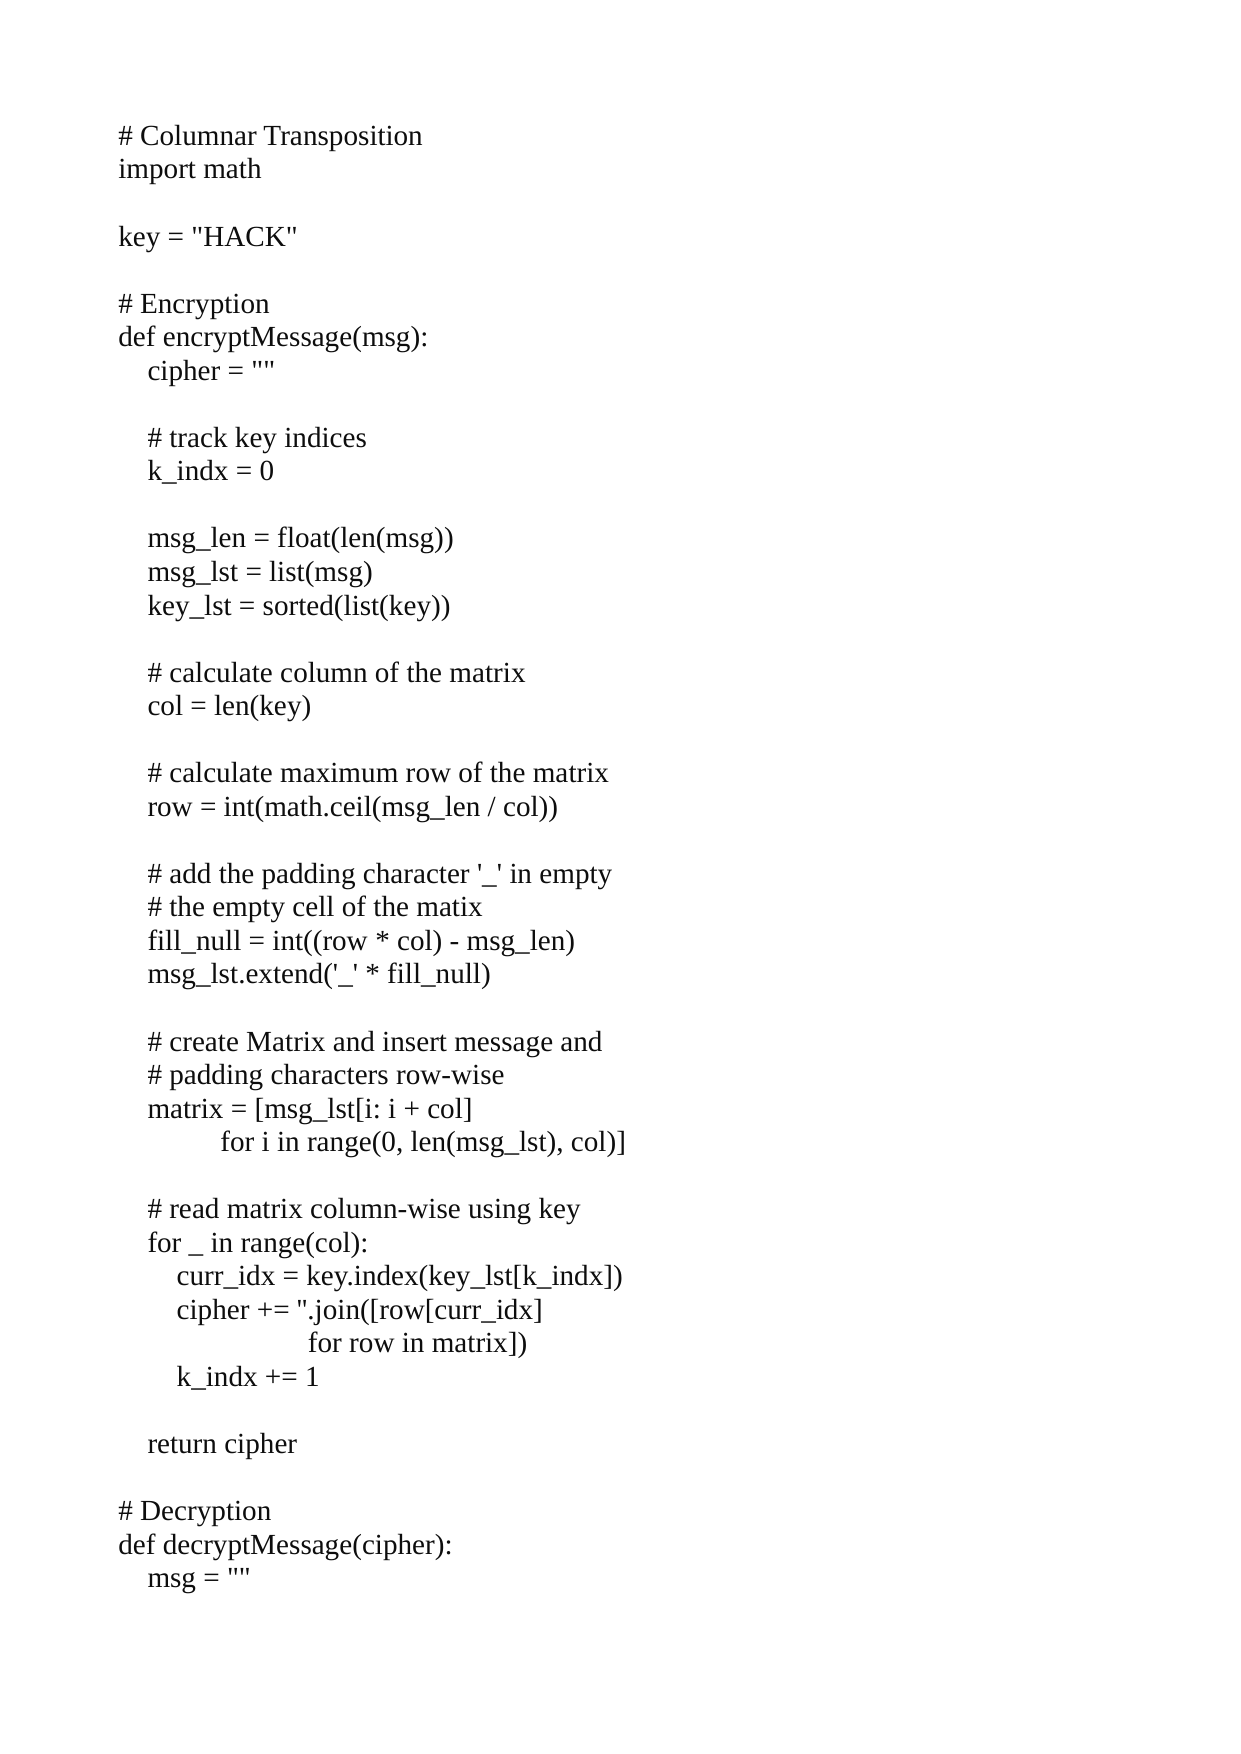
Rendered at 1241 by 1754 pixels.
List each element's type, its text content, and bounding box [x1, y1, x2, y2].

text # the empty cell of the matix [118, 889, 1122, 923]
text cipher += ''.join([row[curr_idx] [118, 1292, 1122, 1326]
text # Decryption [118, 1493, 1122, 1527]
text # read matrix column-wise using key [118, 1191, 1122, 1225]
text row = int(math.ceil(msg_len / col)) [118, 789, 1122, 822]
text k_indx += 1 [118, 1359, 1122, 1393]
text # create Matrix and insert message and [118, 1024, 1122, 1057]
text # Columnar Transposition [118, 118, 1122, 152]
text k_indx = 0 [118, 453, 1122, 487]
text msg_len = float(len(msg)) [118, 521, 1122, 554]
text for i in range(0, len(msg_lst), col)] [118, 1124, 1122, 1158]
text return cipher [118, 1426, 1122, 1460]
text # track key indices [118, 420, 1122, 453]
text def encryptMessage(msg): [118, 319, 1122, 353]
text curr_idx = key.index(key_lst[k_indx]) [118, 1258, 1122, 1292]
text msg = "" [118, 1560, 1122, 1594]
text # add the padding character '_' in empty [118, 856, 1122, 889]
text # calculate column of the matrix [118, 655, 1122, 688]
text for row in matrix]) [118, 1326, 1122, 1359]
text col = len(key) [118, 688, 1122, 722]
text # padding characters row-wise [118, 1057, 1122, 1091]
text msg_lst = list(msg) [118, 554, 1122, 588]
text # Encryption [118, 286, 1122, 319]
text msg_lst.extend('_' * fill_null) [118, 957, 1122, 990]
text import math [118, 152, 1122, 185]
text cipher = "" [118, 353, 1122, 386]
text matrix = [msg_lst[i: i + col] [118, 1091, 1122, 1124]
text key = "HACK" [118, 219, 1122, 252]
text for _ in range(col): [118, 1225, 1122, 1258]
text fill_null = int((row * col) - msg_len) [118, 923, 1122, 957]
text # calculate maximum row of the matrix [118, 755, 1122, 789]
text def decryptMessage(cipher): [118, 1527, 1122, 1560]
text key_lst = sorted(list(key)) [118, 588, 1122, 621]
